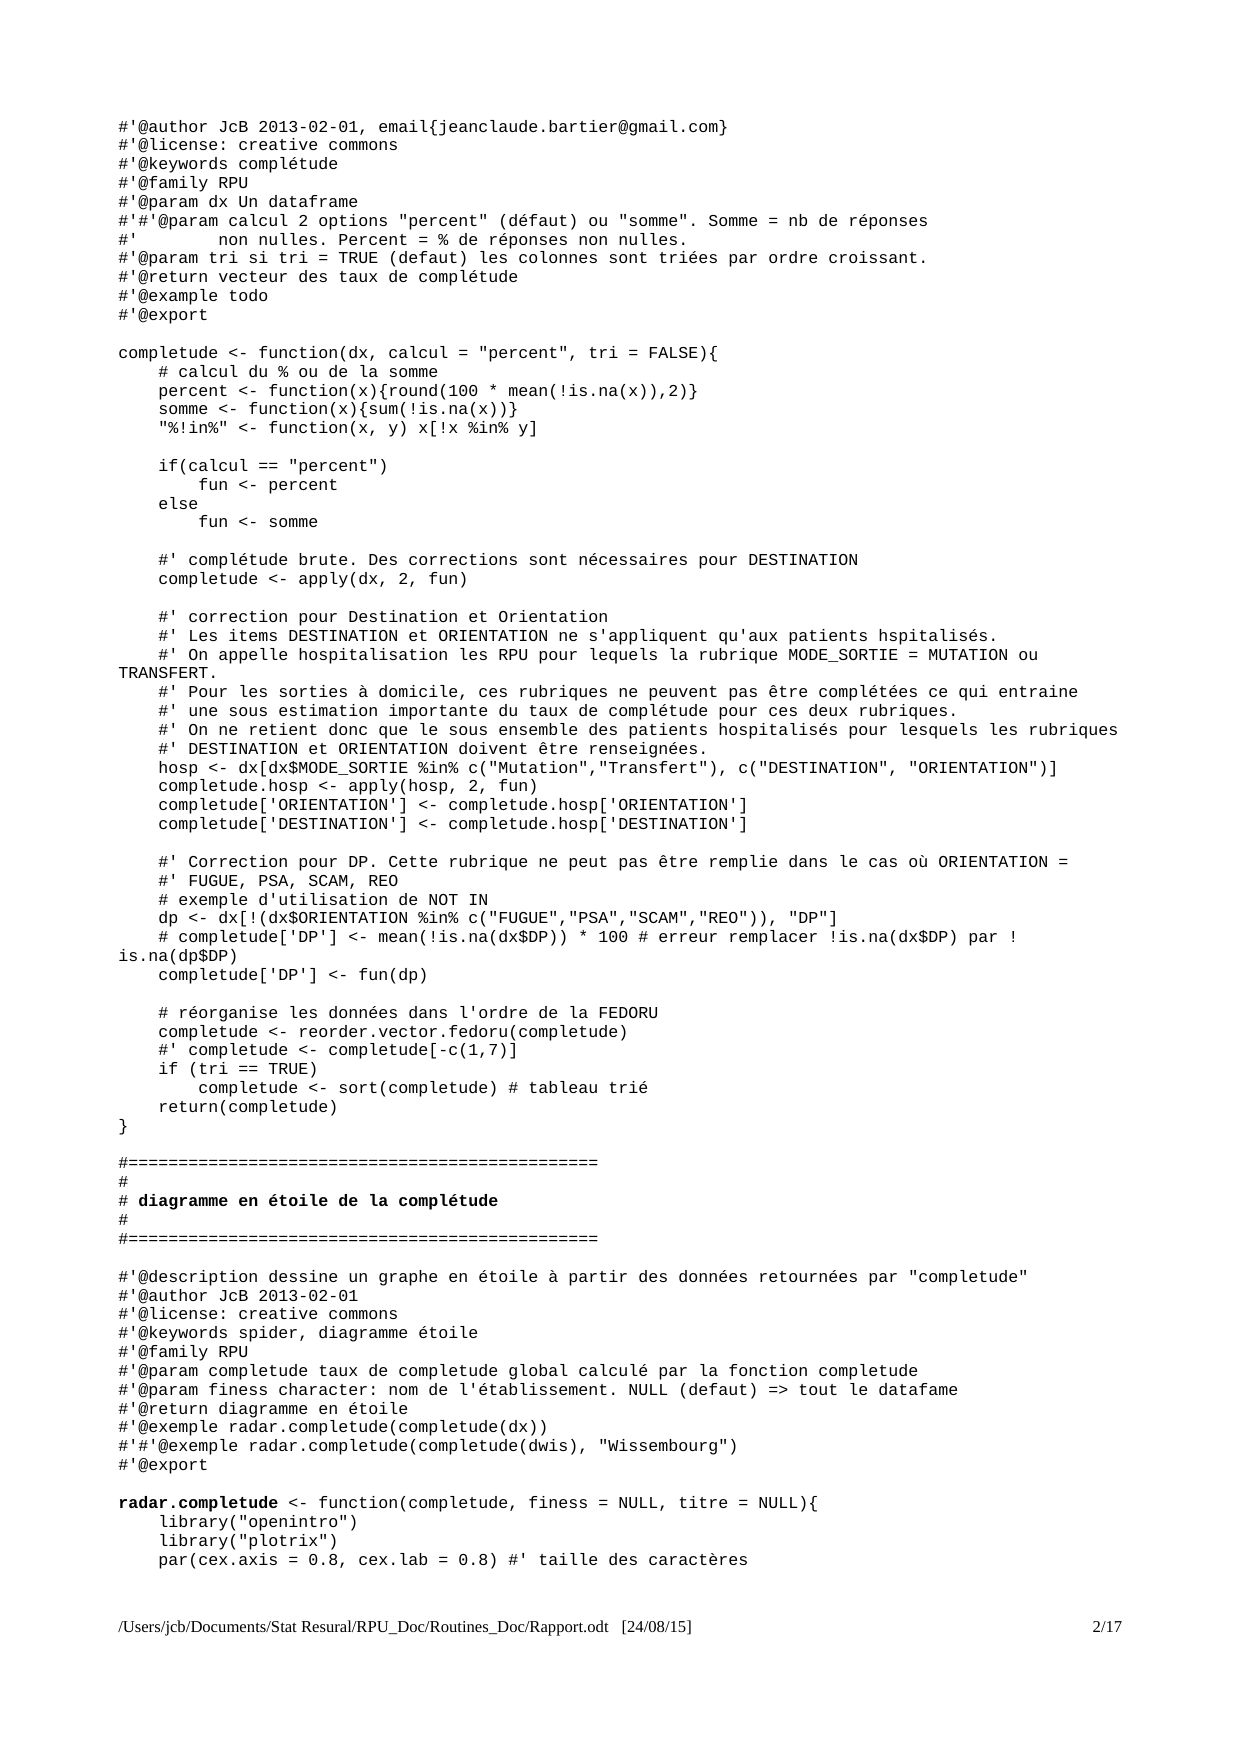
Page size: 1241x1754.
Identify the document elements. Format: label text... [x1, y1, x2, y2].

text #'@author JcB 2013-02-01 [118, 1287, 1122, 1306]
text #'@license: creative commons [118, 1306, 1122, 1325]
text #' Correction pour DP. Cette rubrique ne peut pas être remplie dans le cas où ORIENTATION = [118, 853, 1122, 872]
text completude <- reorder.vector.fedoru(completude) [118, 1023, 1122, 1042]
text #'@param tri si tri = TRUE (defaut) les colonnes sont triées par ordre croissant. [118, 250, 1122, 269]
text library("openintro") [118, 1513, 1122, 1532]
text #' Les items DESTINATION et ORIENTATION ne s'appliquent qu'aux patients hspitalisés. [118, 627, 1122, 646]
text library("plotrix") [118, 1532, 1122, 1551]
text completude['ORIENTATION'] <- completude.hosp['ORIENTATION'] [118, 797, 1122, 816]
text #' une sous estimation importante du taux de complétude pour ces deux rubriques. [118, 703, 1122, 721]
text completude.hosp <- apply(hosp, 2, fun) [118, 778, 1122, 797]
text #'#'@param calcul 2 options "percent" (défaut) ou "somme". Somme = nb de réponses [118, 212, 1122, 231]
text #=============================================== [118, 1231, 1122, 1249]
text #'@return vecteur des taux de complétude [118, 269, 1122, 288]
text #'@family RPU [118, 1344, 1122, 1362]
text #' On appelle hospitalisation les RPU pour lequels la rubrique MODE_SORTIE = MUTATION ou TRANSFERT. [118, 646, 1122, 684]
text #'#'@exemple radar.completude(completude(dwis), "Wissembourg") [118, 1438, 1122, 1457]
text # completude['DP'] <- mean(!is.na(dx$DP)) * 100 # erreur remplacer !is.na(dx$DP) par !is.na(dp$DP) [118, 929, 1122, 967]
text if(calcul == "percent") [118, 457, 1122, 476]
text hosp <- dx[dx$MODE_SORTIE %in% c("Mutation","Transfert"), c("DESTINATION", "ORIENTATION")] [118, 759, 1122, 778]
text completude <- apply(dx, 2, fun) [118, 571, 1122, 589]
text # exemple d'utilisation de NOT IN [118, 891, 1122, 910]
text #' DESTINATION et ORIENTATION doivent être renseignées. [118, 740, 1122, 759]
text #'@return diagramme en étoile [118, 1400, 1122, 1419]
text #' Pour les sorties à domicile, ces rubriques ne peuvent pas être complétées ce qui entraine [118, 684, 1122, 703]
text #'@family RPU [118, 175, 1122, 193]
text return(completude) [118, 1098, 1122, 1117]
text # réorganise les données dans l'ordre de la FEDORU [118, 1004, 1122, 1023]
text #'@param finess character: nom de l'établissement. NULL (defaut) => tout le datafame [118, 1381, 1122, 1400]
text par(cex.axis = 0.8, cex.lab = 0.8) #' taille des caractères [118, 1551, 1122, 1570]
text radar.completude <- function(completude, finess = NULL, titre = NULL){ [118, 1494, 1122, 1513]
text #'@keywords complétude [118, 156, 1122, 175]
text # [118, 1212, 1122, 1231]
text fun <- somme [118, 514, 1122, 533]
text completude <- function(dx, calcul = "percent", tri = FALSE){ [118, 344, 1122, 363]
text #' completude <- completude[-c(1,7)] [118, 1042, 1122, 1061]
text if (tri == TRUE) [118, 1061, 1122, 1080]
text #'@keywords spider, diagramme étoile [118, 1325, 1122, 1344]
text #'@export [118, 307, 1122, 326]
text #' FUGUE, PSA, SCAM, REO [118, 872, 1122, 891]
text #'@param completude taux de completude global calculé par la fonction completude [118, 1362, 1122, 1381]
text # diagramme en étoile de la complétude [118, 1193, 1122, 1212]
text #'@description dessine un graphe en étoile à partir des données retournées par "completude" [118, 1268, 1122, 1287]
text percent <- function(x){round(100 * mean(!is.na(x)),2)} [118, 382, 1122, 401]
text } [118, 1117, 1122, 1136]
text #'@export [118, 1457, 1122, 1476]
text completude <- sort(completude) # tableau trié [118, 1080, 1122, 1098]
text #'@license: creative commons [118, 137, 1122, 156]
text completude['DP'] <- fun(dp) [118, 967, 1122, 985]
text # [118, 1174, 1122, 1193]
text #' On ne retient donc que le sous ensemble des patients hospitalisés pour lesquels les rubriques [118, 721, 1122, 740]
text #'@author JcB 2013-02-01, email{jeanclaude.bartier@gmail.com} [118, 118, 1122, 137]
text dp <- dx[!(dx$ORIENTATION %in% c("FUGUE","PSA","SCAM","REO")), "DP"] [118, 910, 1122, 929]
text #' correction pour Destination et Orientation [118, 608, 1122, 627]
text fun <- percent [118, 476, 1122, 495]
text #'@example todo [118, 288, 1122, 307]
text #' non nulles. Percent = % de réponses non nulles. [118, 231, 1122, 250]
text else [118, 495, 1122, 514]
text somme <- function(x){sum(!is.na(x))} [118, 401, 1122, 420]
text #'@exemple radar.completude(completude(dx)) [118, 1419, 1122, 1438]
text #'@param dx Un dataframe [118, 193, 1122, 212]
text #=============================================== [118, 1155, 1122, 1174]
text completude['DESTINATION'] <- completude.hosp['DESTINATION'] [118, 816, 1122, 834]
text #' complétude brute. Des corrections sont nécessaires pour DESTINATION [118, 552, 1122, 571]
text # calcul du % ou de la somme [118, 363, 1122, 382]
text "%!in%" <- function(x, y) x[!x %in% y] [118, 420, 1122, 439]
